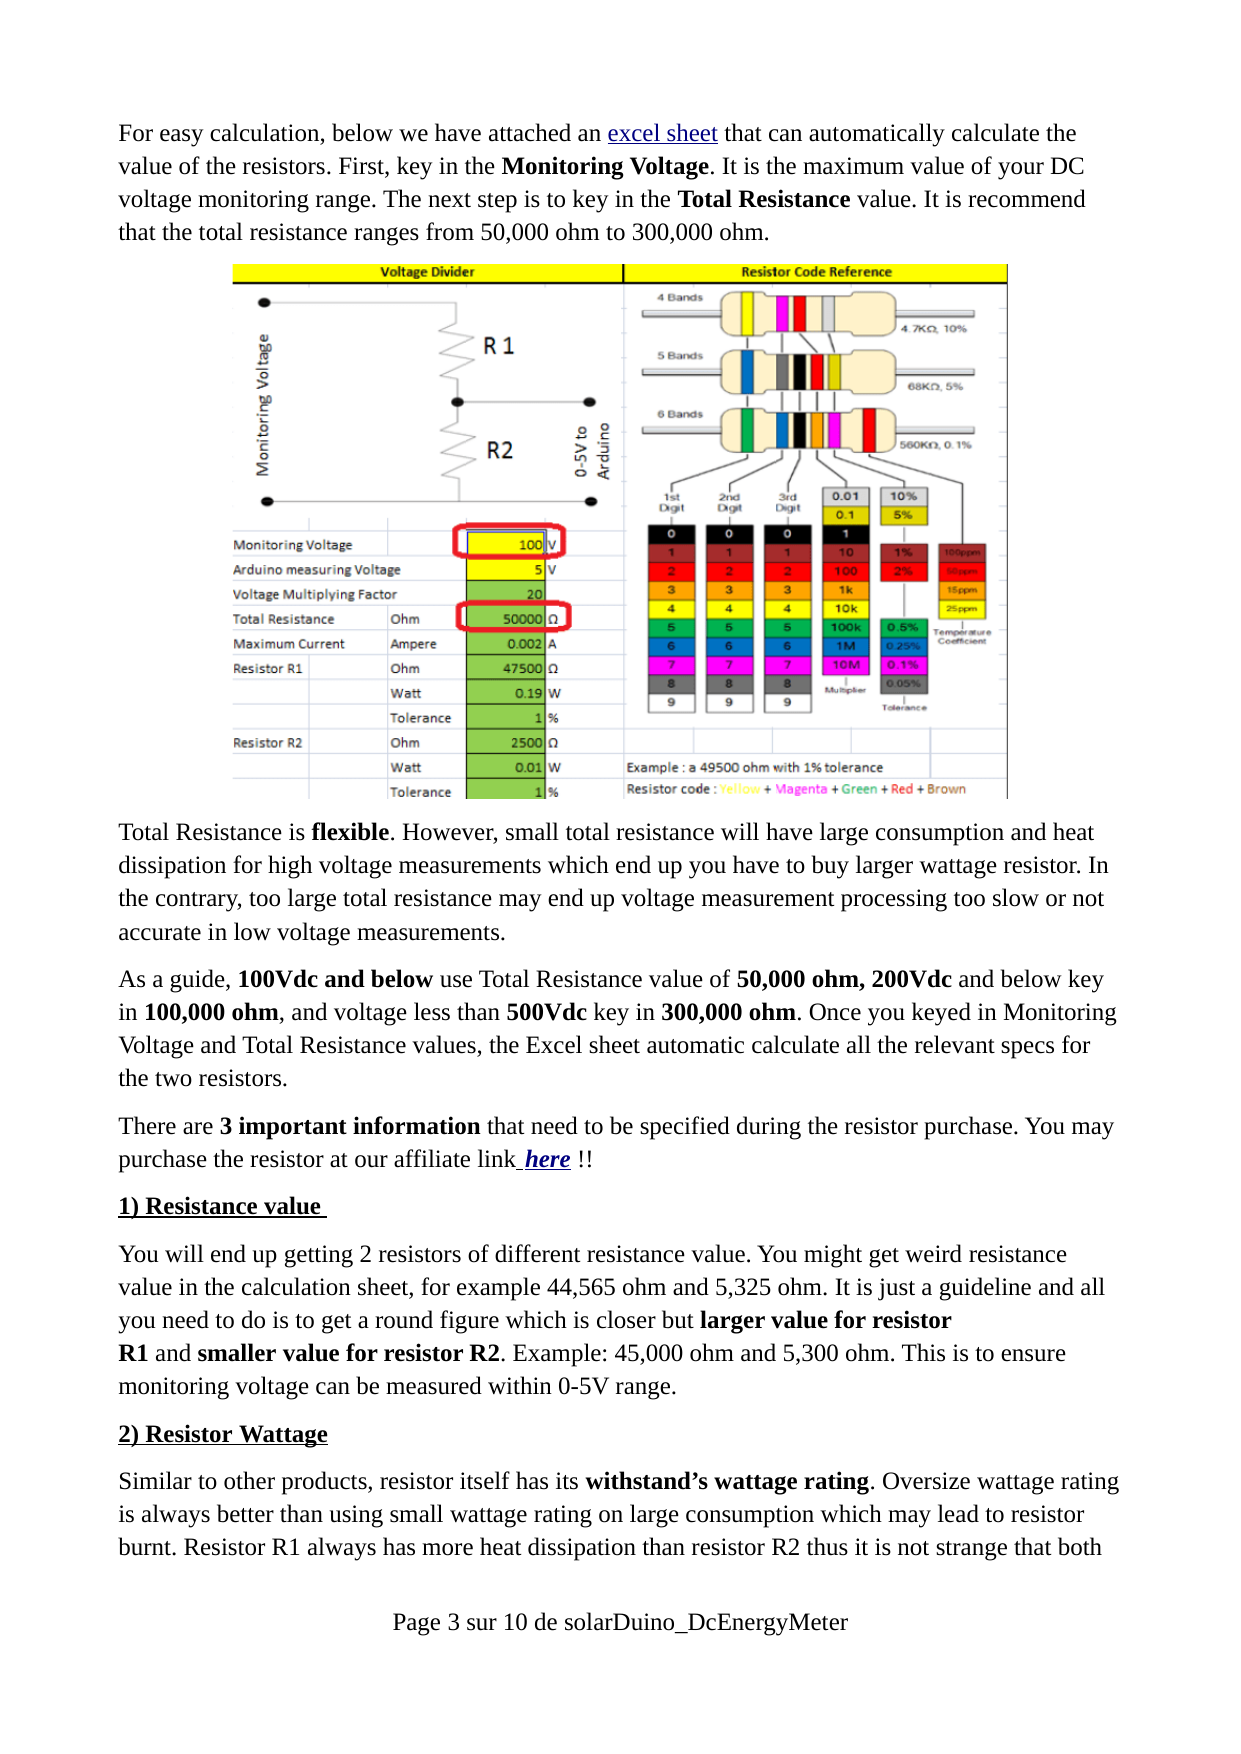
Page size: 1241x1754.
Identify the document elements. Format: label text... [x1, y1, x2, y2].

text Similar to other products, resistor itself has its withstand’s wattage rating. Oversize wattage rating is always better than using small wattage rating on large consumption which may lead to resistor burnt. Resistor R1 always has more heat dissipation than resistor R2 thus it is not strange that both [118, 1466, 1122, 1561]
text For easy calculation, below we have attached an excel sheet that can automatically calculate the value of the resistors. First, key in the Monitoring Voltage. It is the maximum value of your DC voltage monitoring range. The next step is to key in the Total Resistance value. It is recommend that the total resistance ranges from 50,000 ohm to 300,000 ohm. [118, 118, 1122, 246]
text Total Resistance is flexible. However, small total resistance will have large consumption and heat dissipation for high voltage measurements which end up you have to buy larger wattage resistor. In the contrary, too large total resistance may end up voltage measurement processing too slow or not accurate in low voltage measurements. [118, 817, 1122, 945]
text You will end up getting 2 resistors of different resistance value. You might get weird resistance value in the calculation sheet, for example 44,565 ohm and 5,325 ohm. It is just a guideline and all you need to do is to get a round figure which is closer but larger value for resistor R1 and smaller value for resistor R2. Example: 45,000 ohm and 5,300 ohm. This is to ensure monitoring voltage can be measured within 0-5V range. [118, 1239, 1122, 1400]
text 1) Resistance value [118, 1191, 1122, 1220]
text As a guide, 100Vdc and below use Total Resistance value of 50,000 ohm, 200Vdc and below key in 100,000 ohm, and voltage less than 500Vdc key in 300,000 ohm. Once you keyed in Monitoring Voltage and Total Resistance values, the Excel sheet automatic calculate all the relevant specs for the two resistors. [118, 964, 1122, 1092]
text There are 3 important information that need to be specified during the resistor purchase. You may purchase the resistor at our affiliate link here !! [118, 1111, 1122, 1173]
picture [232, 264, 1008, 799]
text 2) Resistor Wattage [118, 1419, 1122, 1447]
